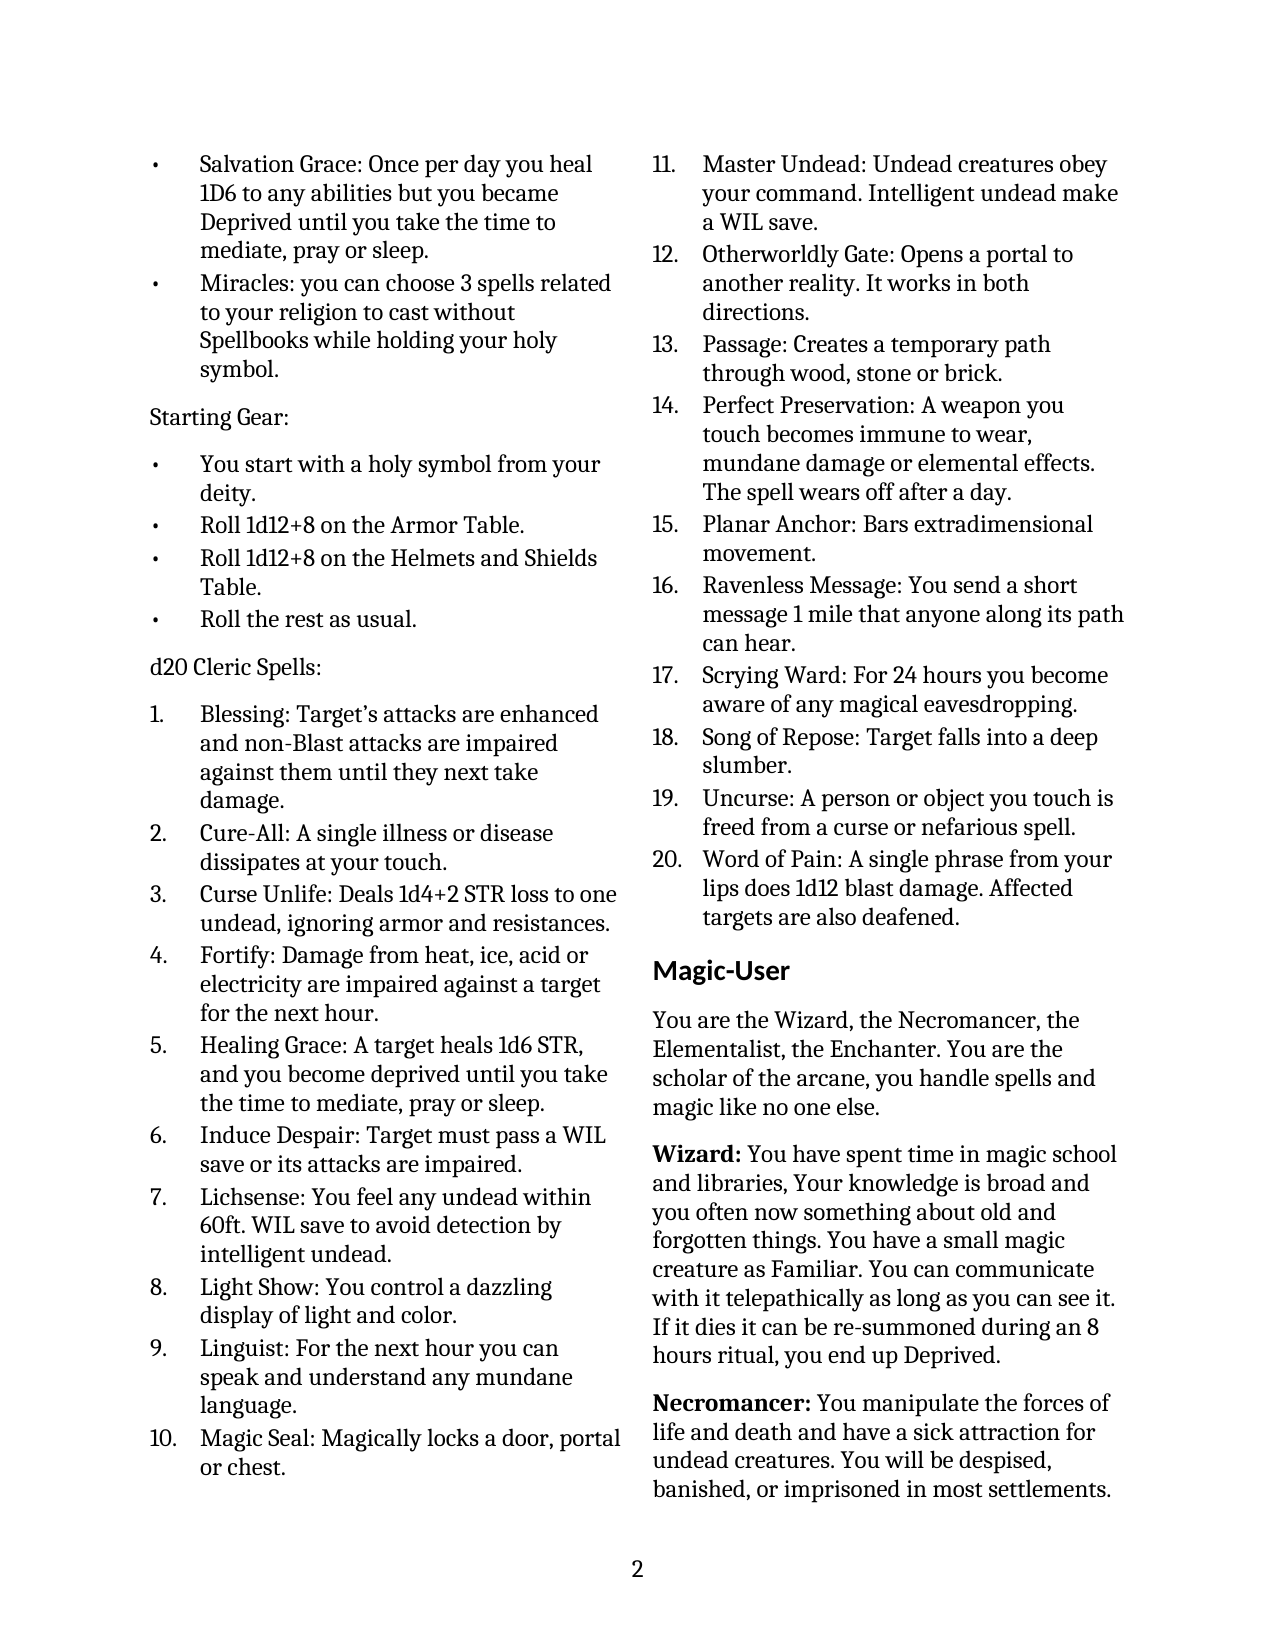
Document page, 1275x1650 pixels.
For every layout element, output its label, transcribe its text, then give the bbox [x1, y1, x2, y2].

list Miracles: you can choose 3 spells related to your religion to cast without Spellbooks while holding your holy symbol. [150, 269, 622, 384]
list Cure-All: A single illness or disease dissipates at your touch. [150, 819, 622, 876]
list Ravenless Message: You send a short message 1 mile that anyone along its path can hear. [652, 571, 1125, 657]
list Linguist: For the next hour you can speak and understand any mundane language. [150, 1334, 622, 1420]
list Uncurse: A person or object you touch is freed from a curse or nefarious spell. [652, 784, 1125, 841]
text Necromancer: You manipulate the forces of life and death and have a sick attraction for undead creatures. You will be despised, banished, or imprisoned in most settlements. [652, 1389, 1125, 1504]
list Healing Grace: A target heals 1d6 STR, and you become deprived until you take the time to mediate, pray or sleep. [150, 1031, 622, 1117]
list Roll the rest as usual. [150, 605, 622, 634]
subtitle Magic-User [652, 952, 1125, 988]
text Wizard: You have spent time in magic school and libraries, Your knowledge is broad and you often now something about old and forgotten things. You have a small magic creature as Familiar. You can communicate with it telepathically as long as you can see it. If it dies it can be re-summoned during an 8 hours ritual, you end up Deprived. [652, 1140, 1125, 1370]
list Scrying Ward: For 24 hours you become aware of any magical eavesdropping. [652, 661, 1125, 719]
list Fortify: Damage from heat, ice, acid or electricity are impaired against a target for the next hour. [150, 941, 622, 1027]
text Starting Gear: [150, 402, 622, 431]
list You start with a holy symbol from your deity. [150, 450, 622, 507]
list Otherworldly Gate: Opens a portal to another reality. It works in both directions. [652, 240, 1125, 326]
list Induce Despair: Target must pass a WIL save or its attacks are impaired. [150, 1121, 622, 1179]
list Passage: Creates a temporary path through wood, stone or brick. [652, 330, 1125, 387]
list Magic Seal: Magically locks a door, portal or chest. [150, 1424, 622, 1481]
list Perfect Preservation: A weapon you touch becomes immune to wear, mundane damage or elemental effects. The spell wears off after a day. [652, 391, 1125, 506]
list Song of Repose: Target falls into a deep slumber. [652, 722, 1125, 780]
text You are the Wizard, the Necromancer, the Elementalist, the Enchanter. You are the scholar of the arcane, you handle spells and magic like no one else. [652, 1006, 1125, 1121]
list Lichsense: You feel any undead within 60ft. WIL save to avoid detection by intelligent undead. [150, 1182, 622, 1269]
text d20 Cleric Spells: [150, 652, 622, 681]
list Roll 1d12+8 on the Helmets and Shields Table. [150, 544, 622, 601]
list Master Undead: Undead creatures obey your command. Intelligent undead make a WIL save. [652, 150, 1125, 236]
list Planar Anchor: Bars extradimensional movement. [652, 510, 1125, 567]
list Roll 1d12+8 on the Armor Table. [150, 511, 622, 540]
list Curse Unlife: Deals 1d4+2 STR loss to one undead, ignoring armor and resistances. [150, 880, 622, 937]
list Blessing: Target’s attacks are enhanced and non-Blast attacks are impaired against them until they next take damage. [150, 700, 622, 815]
list Word of Pain: A single phrase from your lips does 1d12 blast damage. Affected targets are also deafened. [652, 845, 1125, 931]
list Light Show: You control a dazzling display of light and color. [150, 1272, 622, 1330]
list Salvation Grace: Once per day you heal 1D6 to any abilities but you became Deprived until you take the time to mediate, pray or sleep. [150, 150, 622, 265]
